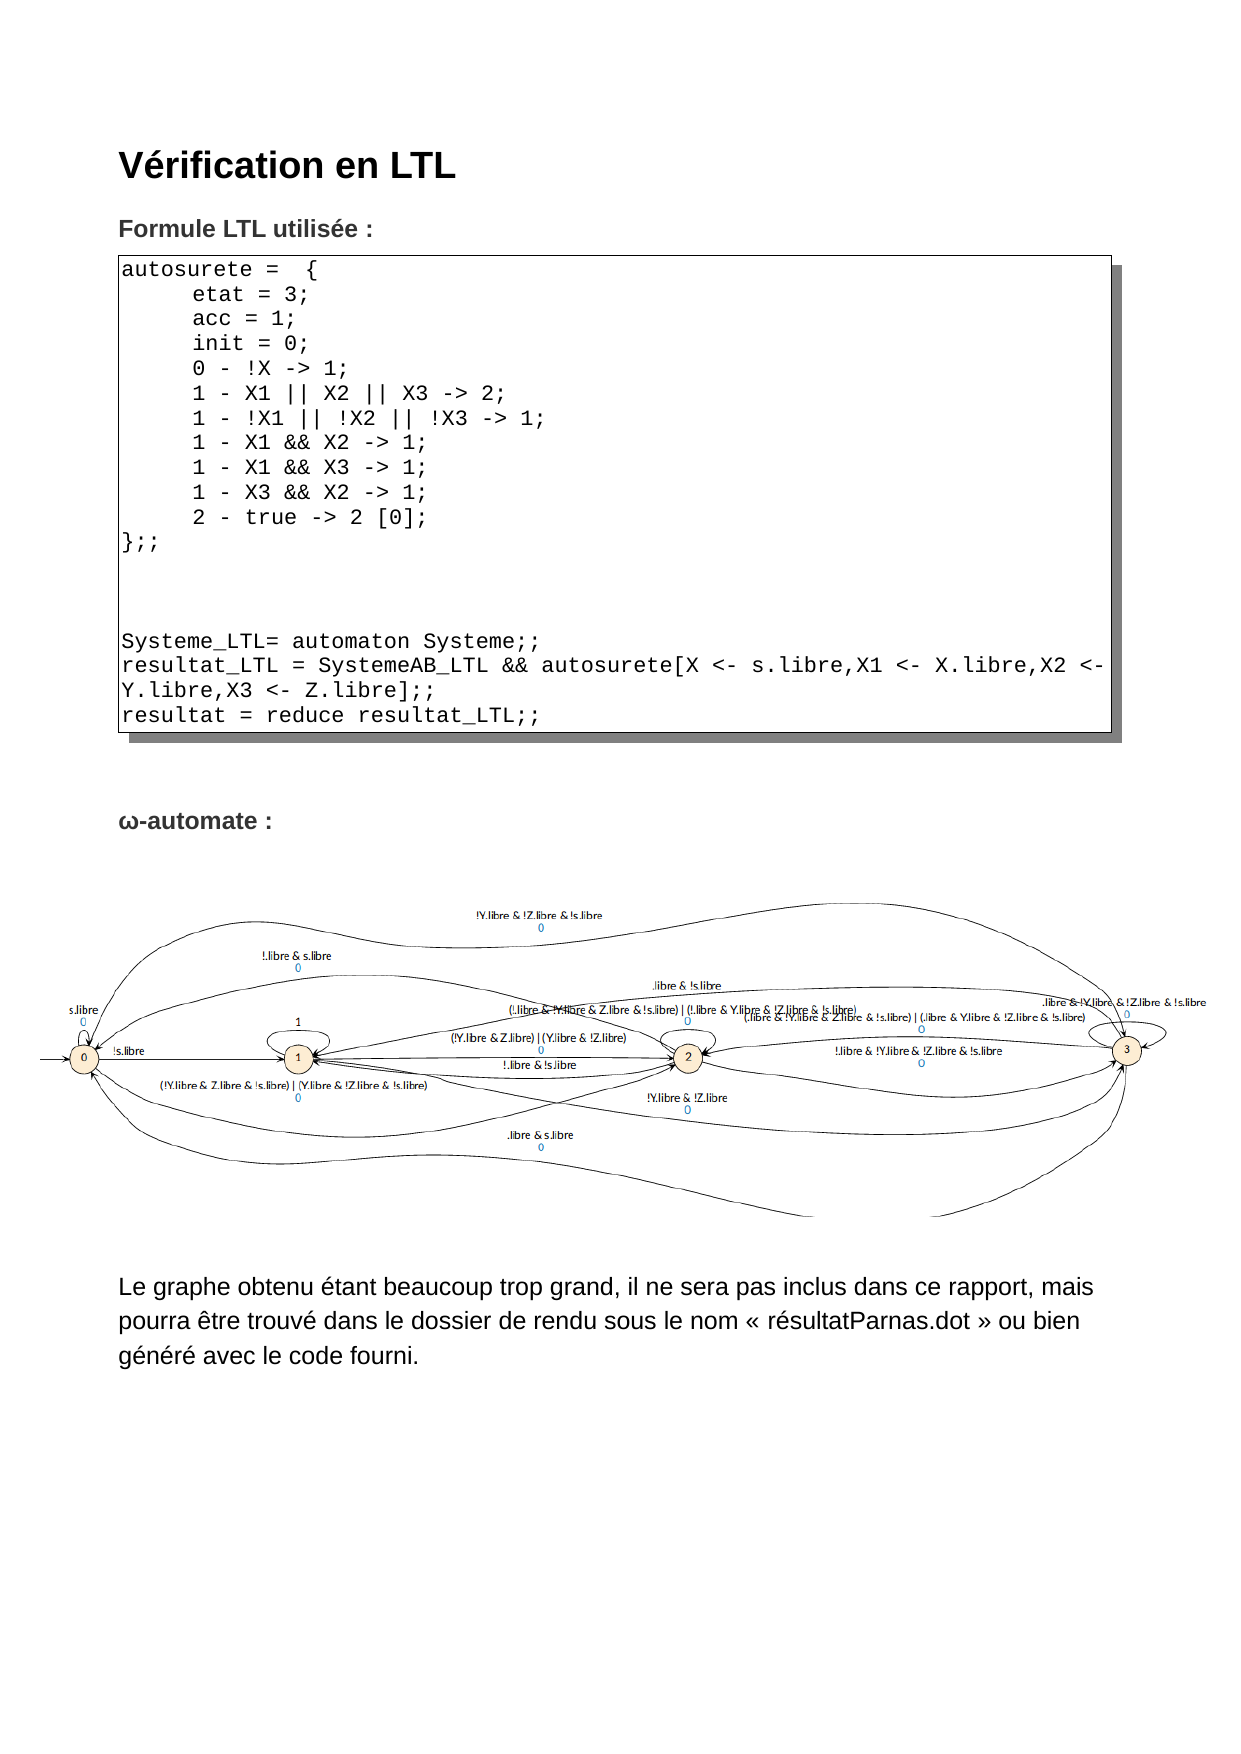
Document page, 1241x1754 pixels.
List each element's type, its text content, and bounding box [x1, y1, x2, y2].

text autosurete = { [119, 256, 1111, 280]
text 1 - X1 && X3 -> 1; [119, 453, 1111, 478]
text 1 - X3 && X2 -> 1; [119, 478, 1111, 503]
picture [29, 847, 1211, 1217]
subtitle Vérification en LTL [118, 143, 1122, 187]
subtitle ω-automate : [118, 806, 1122, 835]
subtitle Formule LTL utilisée : [118, 214, 1122, 242]
text resultat = reduce resultat_LTL;; [119, 701, 1111, 732]
text etat = 3; [119, 280, 1111, 304]
text 2 - true -> 2 [0]; [119, 503, 1111, 528]
text acc = 1; [119, 304, 1111, 329]
text 0 - !X -> 1; [119, 354, 1111, 379]
text Le graphe obtenu étant beaucoup trop grand, il ne sera pas inclus dans ce rapport, mais pourra être trouvé dans le dossier de rendu sous le nom « résultatParnas.dot » ou bien généré avec le code fourni. [118, 1272, 1122, 1369]
text };; [119, 528, 1111, 555]
text 1 - !X1 || !X2 || !X3 -> 1; [119, 404, 1111, 428]
text init = 0; [119, 329, 1111, 354]
text 1 - X1 && X2 -> 1; [119, 428, 1111, 453]
text Systeme_LTL= automaton Systeme;; [119, 627, 1111, 652]
text 1 - X1 || X2 || X3 -> 2; [119, 379, 1111, 404]
text resultat_LTL = SystemeAB_LTL && autosurete[X <- s.libre,X1 <- X.libre,X2 <- Y.libre,X3 <- Z.libre];; [119, 652, 1111, 701]
